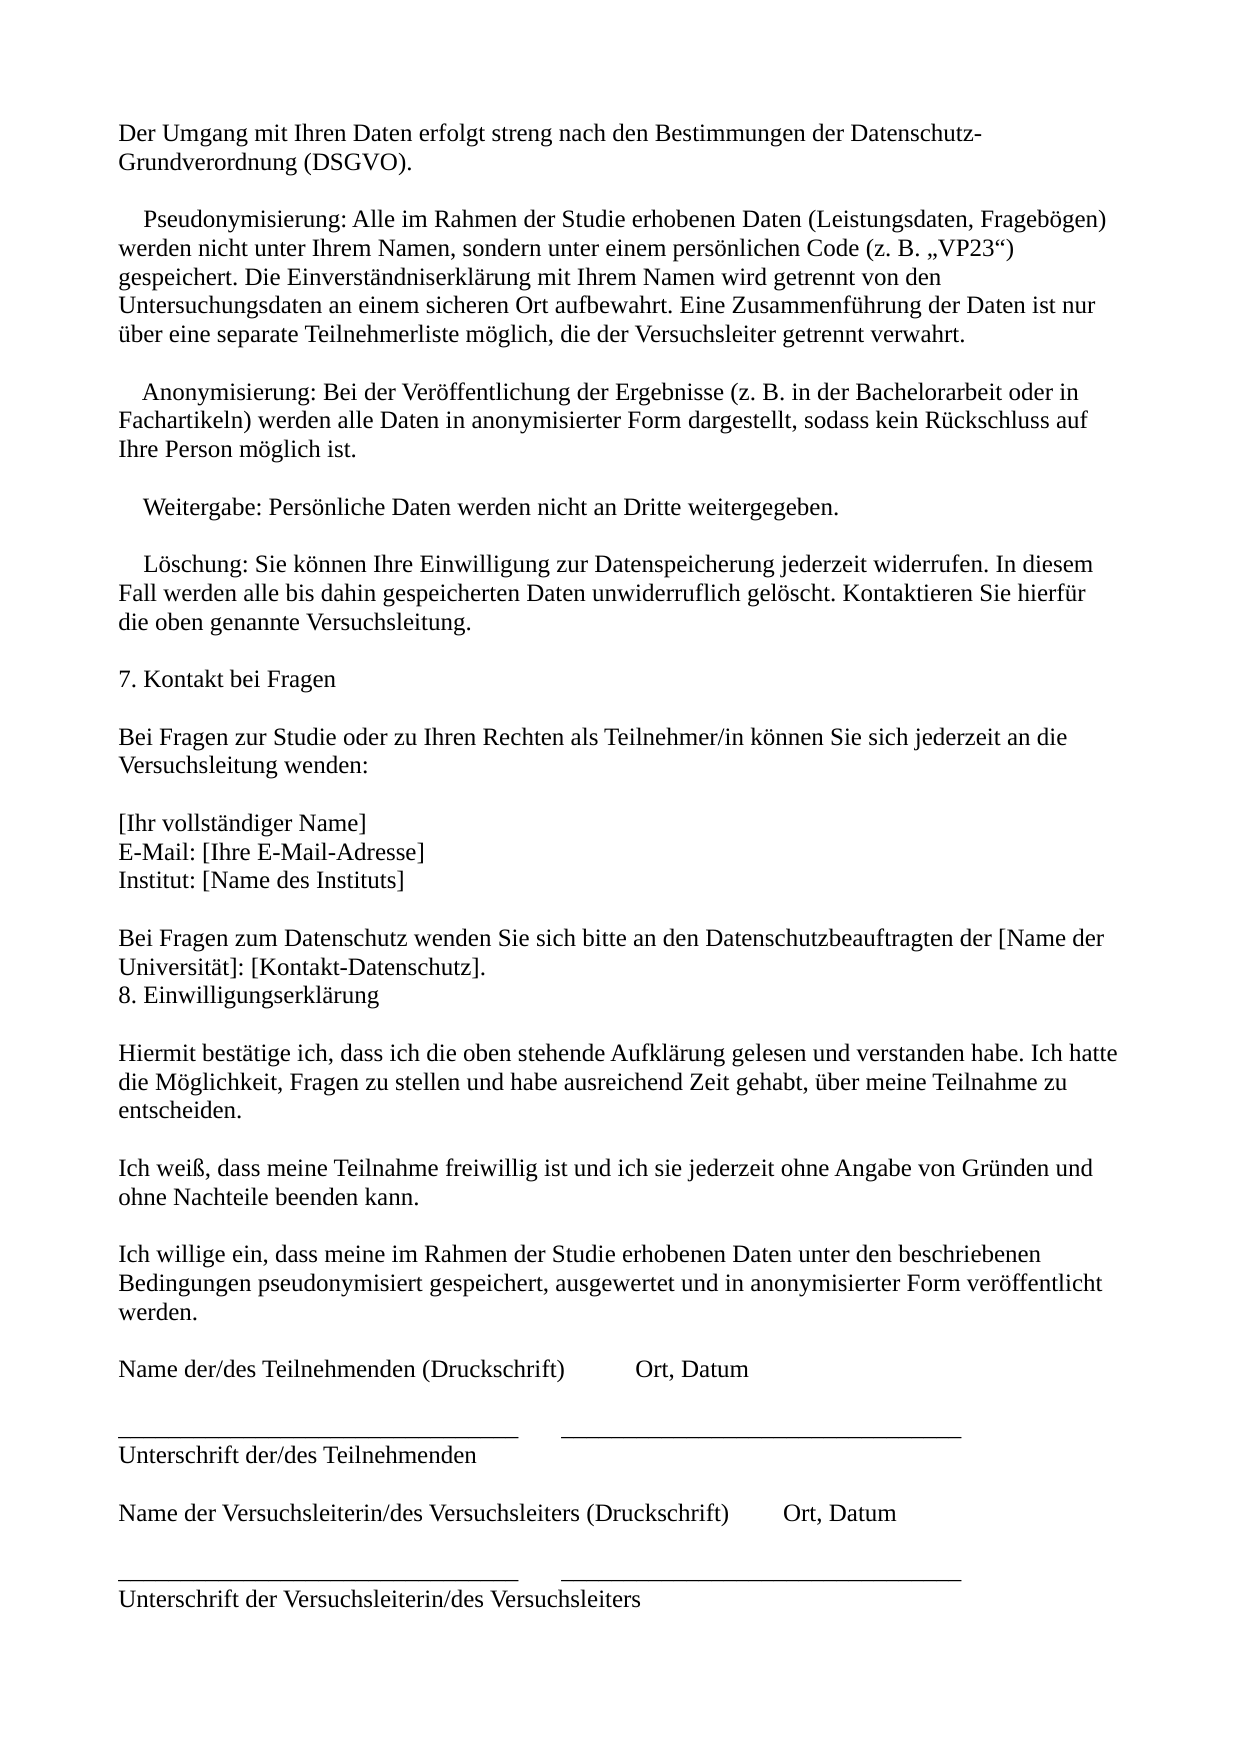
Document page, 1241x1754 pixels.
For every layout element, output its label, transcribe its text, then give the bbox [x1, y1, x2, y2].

text Name der/des Teilnehmenden (Druckschrift) Ort, Datum [118, 1354, 1122, 1383]
text Unterschrift der/des Teilnehmenden [118, 1441, 1122, 1469]
text Hiermit bestätige ich, dass ich die oben stehende Aufklärung gelesen und verstanden habe. Ich hatte die Möglichkeit, Fragen zu stellen und habe ausreichend Zeit gehabt, über meine Teilnahme zu entscheiden. [118, 1038, 1122, 1124]
text [Ihr vollständiger Name] [118, 808, 1122, 837]
text Ich weiß, dass meine Teilnahme freiwillig ist und ich sie jederzeit ohne Angabe von Gründen und ohne Nachteile beenden kann. [118, 1153, 1122, 1211]
text Ich willige ein, dass meine im Rahmen der Studie erhobenen Daten unter den beschriebenen Bedingungen pseudonymisiert gespeichert, ausgewertet und in anonymisierter Form veröffentlicht werden. [118, 1239, 1122, 1326]
text 8. Einwilligungserklärung [118, 981, 1122, 1009]
text Name der Versuchsleiterin/des Versuchsleiters (Druckschrift) Ort, Datum [118, 1498, 1122, 1527]
text Pseudonymisierung: Alle im Rahmen der Studie erhobenen Daten (Leistungsdaten, Fragebögen) werden nicht unter Ihrem Namen, sondern unter einem persönlichen Code (z. B. „VP23“) gespeichert. Die Einverständniserklärung mit Ihrem Namen wird getrennt von den Untersuchungsdaten an einem sicheren Ort aufbewahrt. Eine Zusammenführung der Daten ist nur über eine separate Teilnehmerliste möglich, die der Versuchsleiter getrennt verwahrt. [118, 204, 1122, 348]
text Anonymisierung: Bei der Veröffentlichung der Ergebnisse (z. B. in der Bachelorarbeit oder in Fachartikeln) werden alle Daten in anonymisierter Form dargestellt, sodass kein Rückschluss auf Ihre Person möglich ist. [118, 377, 1122, 463]
text ________________________________ ________________________________ [118, 1412, 1122, 1441]
text Bei Fragen zum Datenschutz wenden Sie sich bitte an den Datenschutzbeauftragten der [Name der Universität]: [Kontakt-Datenschutz]. [118, 923, 1122, 981]
text Weitergabe: Persönliche Daten werden nicht an Dritte weitergegeben. [118, 492, 1122, 521]
text ________________________________ ________________________________ [118, 1556, 1122, 1584]
text Bei Fragen zur Studie oder zu Ihren Rechten als Teilnehmer/in können Sie sich jederzeit an die Versuchsleitung wenden: [118, 722, 1122, 779]
text Institut: [Name des Instituts] [118, 866, 1122, 894]
text E-Mail: [Ihre E-Mail-Adresse] [118, 837, 1122, 866]
text 7. Kontakt bei Fragen [118, 664, 1122, 693]
text Der Umgang mit Ihren Daten erfolgt streng nach den Bestimmungen der Datenschutz-Grundverordnung (DSGVO). [118, 118, 1122, 176]
text Unterschrift der Versuchsleiterin/des Versuchsleiters [118, 1584, 1122, 1613]
text Löschung: Sie können Ihre Einwilligung zur Datenspeicherung jederzeit widerrufen. In diesem Fall werden alle bis dahin gespeicherten Daten unwiderruflich gelöscht. Kontaktieren Sie hierfür die oben genannte Versuchsleitung. [118, 549, 1122, 636]
